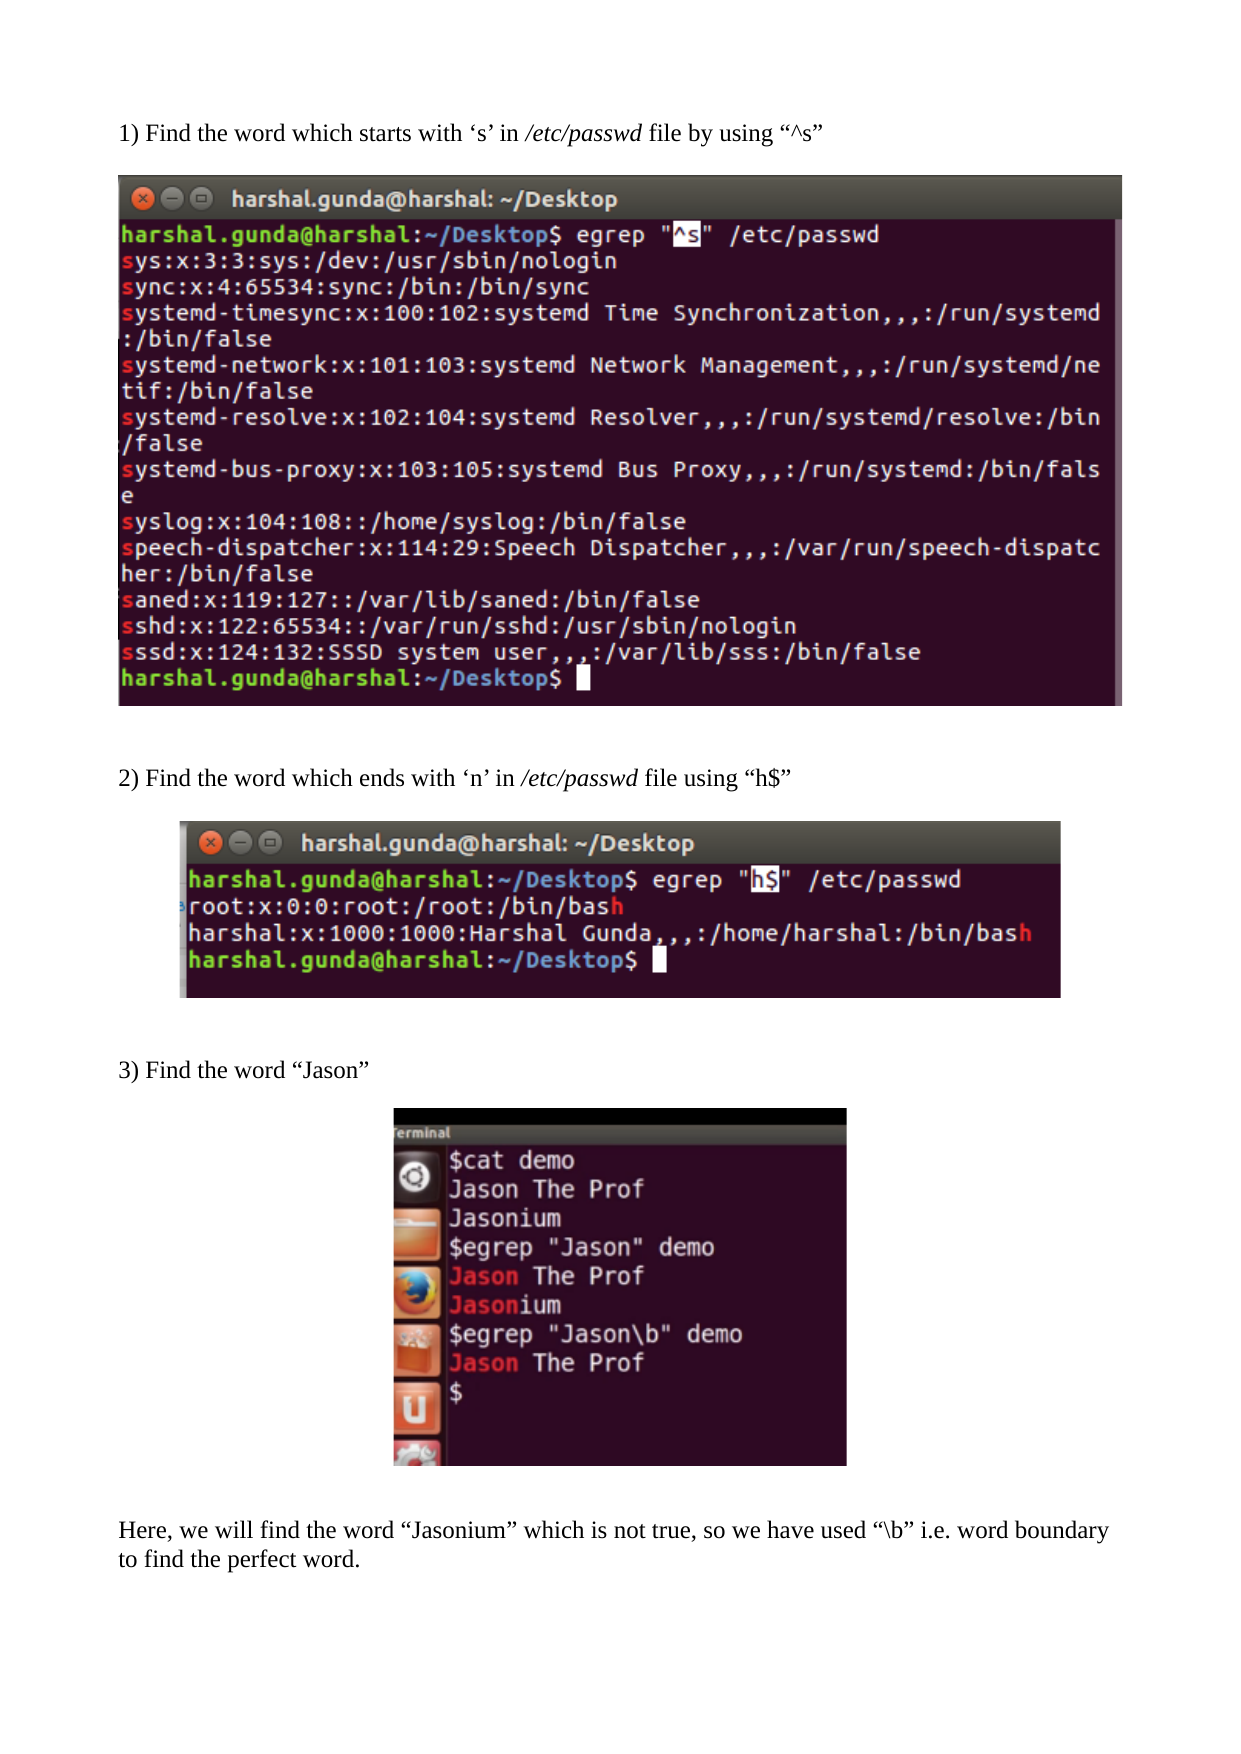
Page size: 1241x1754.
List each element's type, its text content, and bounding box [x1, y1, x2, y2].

picture [118, 175, 1123, 706]
text to find the perfect word. [118, 1544, 1122, 1572]
text 3) Find the word “Jason” [118, 1055, 1122, 1084]
text Here, we will find the word “Jasonium” which is not true, so we have used “\b” i.e. word boundary [118, 1515, 1122, 1544]
text 2) Find the word which ends with ‘n’ in /etc/passwd file using “h$” [118, 763, 1122, 792]
text 1) Find the word which starts with ‘s’ in /etc/passwd file by using “^s” [118, 118, 1122, 147]
picture [393, 1108, 847, 1466]
picture [179, 821, 1061, 998]
